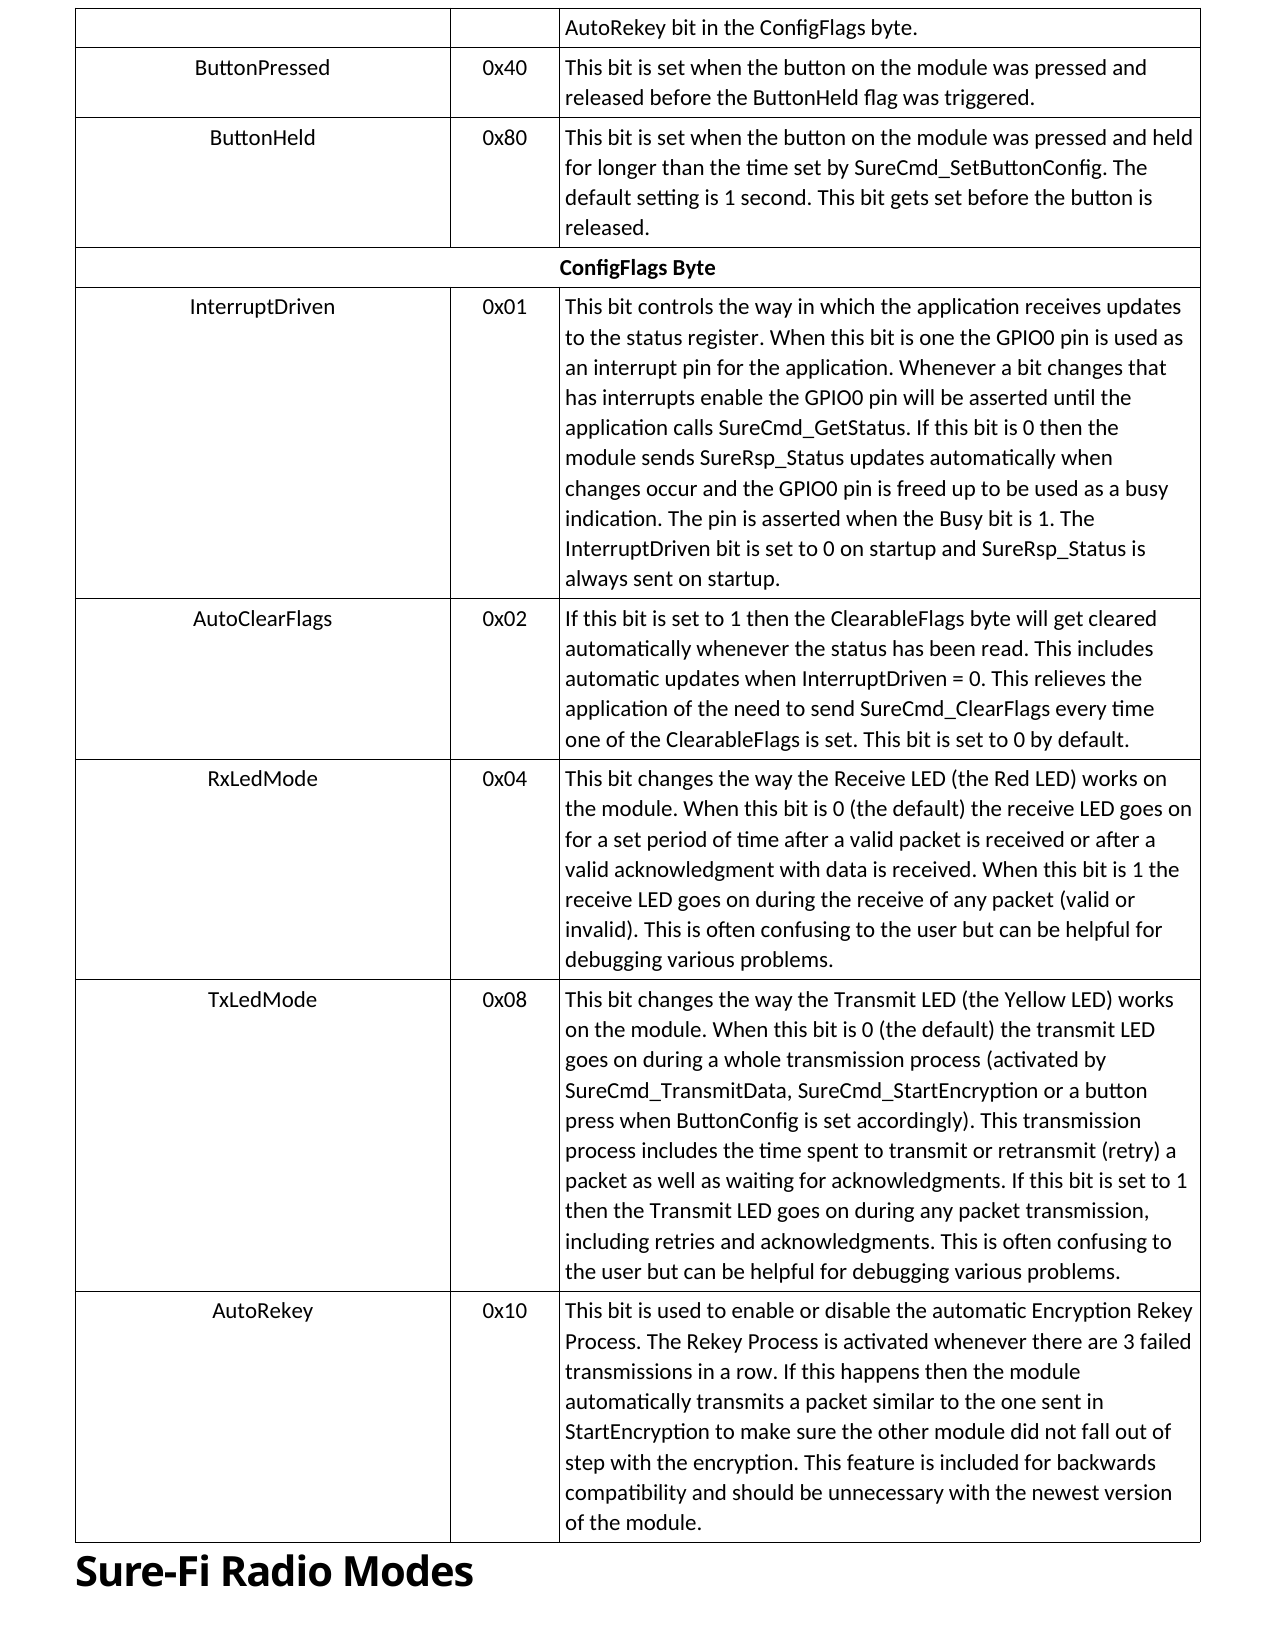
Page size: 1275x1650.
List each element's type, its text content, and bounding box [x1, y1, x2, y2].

table_cell InterruptDriven [76, 288, 450, 598]
table_cell ConfigFlags Byte [76, 248, 1200, 287]
table_cell This bit controls the way in which the application receives updates to the status register. When this bit is one the GPIO0 pin is used as an interrupt pin for the application. Whenever a bit changes that has interrupts enable the GPIO0 pin will be asserted until the application calls SureCmd_GetStatus. If this bit is 0 then the module sends SureRsp_Status updates automatically when changes occur and the GPIO0 pin is freed up to be used as a busy indication. The pin is asserted when the Busy bit is 1. The InterruptDriven bit is set to 0 on startup and SureRsp_Status is always sent on startup. [560, 288, 1200, 598]
table_cell RxLedMode [76, 760, 450, 979]
table_cell [451, 9, 559, 47]
table_cell 0x02 [451, 599, 559, 758]
table_cell ButtonHeld [76, 118, 450, 247]
table_cell 0x01 [451, 288, 559, 598]
table_cell 0x10 [451, 1292, 559, 1542]
title Sure-Fi Radio Modes [75, 1543, 1200, 1599]
table_cell If this bit is set to 1 then the ClearableFlags byte will get cleared automatically whenever the status has been read. This includes automatic updates when InterruptDriven = 0. This relieves the application of the need to send SureCmd_ClearFlags every time one of the ClearableFlags is set. This bit is set to 0 by default. [560, 599, 1200, 758]
table_cell This bit changes the way the Receive LED (the Red LED) works on the module. When this bit is 0 (the default) the receive LED goes on for a set period of time after a valid packet is received or after a valid acknowledgment with data is received. When this bit is 1 the receive LED goes on during the receive of any packet (valid or invalid). This is often confusing to the user but can be helpful for debugging various problems. [560, 760, 1200, 979]
table_cell This bit is set when the button on the module was pressed and released before the ButtonHeld flag was triggered. [560, 48, 1200, 117]
table_cell TxLedMode [76, 980, 450, 1291]
table_cell This bit changes the way the Transmit LED (the Yellow LED) works on the module. When this bit is 0 (the default) the transmit LED goes on during a whole transmission process (activated by SureCmd_TransmitData, SureCmd_StartEncryption or a button press when ButtonConfig is set accordingly). This transmission process includes the time spent to transmit or retransmit (retry) a packet as well as waiting for acknowledgments. If this bit is set to 1 then the Transmit LED goes on during any packet transmission, including retries and acknowledgments. This is often confusing to the user but can be helpful for debugging various problems. [560, 980, 1200, 1291]
table_cell 0x80 [451, 118, 559, 247]
table_cell [76, 9, 450, 47]
table_cell This bit is used to enable or disable the automatic Encryption Rekey Process. The Rekey Process is activated whenever there are 3 failed transmissions in a row. If this happens then the module automatically transmits a packet similar to the one sent in StartEncryption to make sure the other module did not fall out of step with the encryption. This feature is included for backwards compatibility and should be unnecessary with the newest version of the module. [560, 1292, 1200, 1542]
table_cell 0x40 [451, 48, 559, 117]
table_cell 0x04 [451, 760, 559, 979]
table_cell 0x08 [451, 980, 559, 1291]
table_cell ButtonPressed [76, 48, 450, 117]
table_cell AutoRekey [76, 1292, 450, 1542]
table_cell AutoRekey bit in the ConfigFlags byte. [560, 9, 1200, 47]
table_cell This bit is set when the button on the module was pressed and held for longer than the time set by SureCmd_SetButtonConfig. The default setting is 1 second. This bit gets set before the button is released. [560, 118, 1200, 247]
table_cell AutoClearFlags [76, 599, 450, 758]
